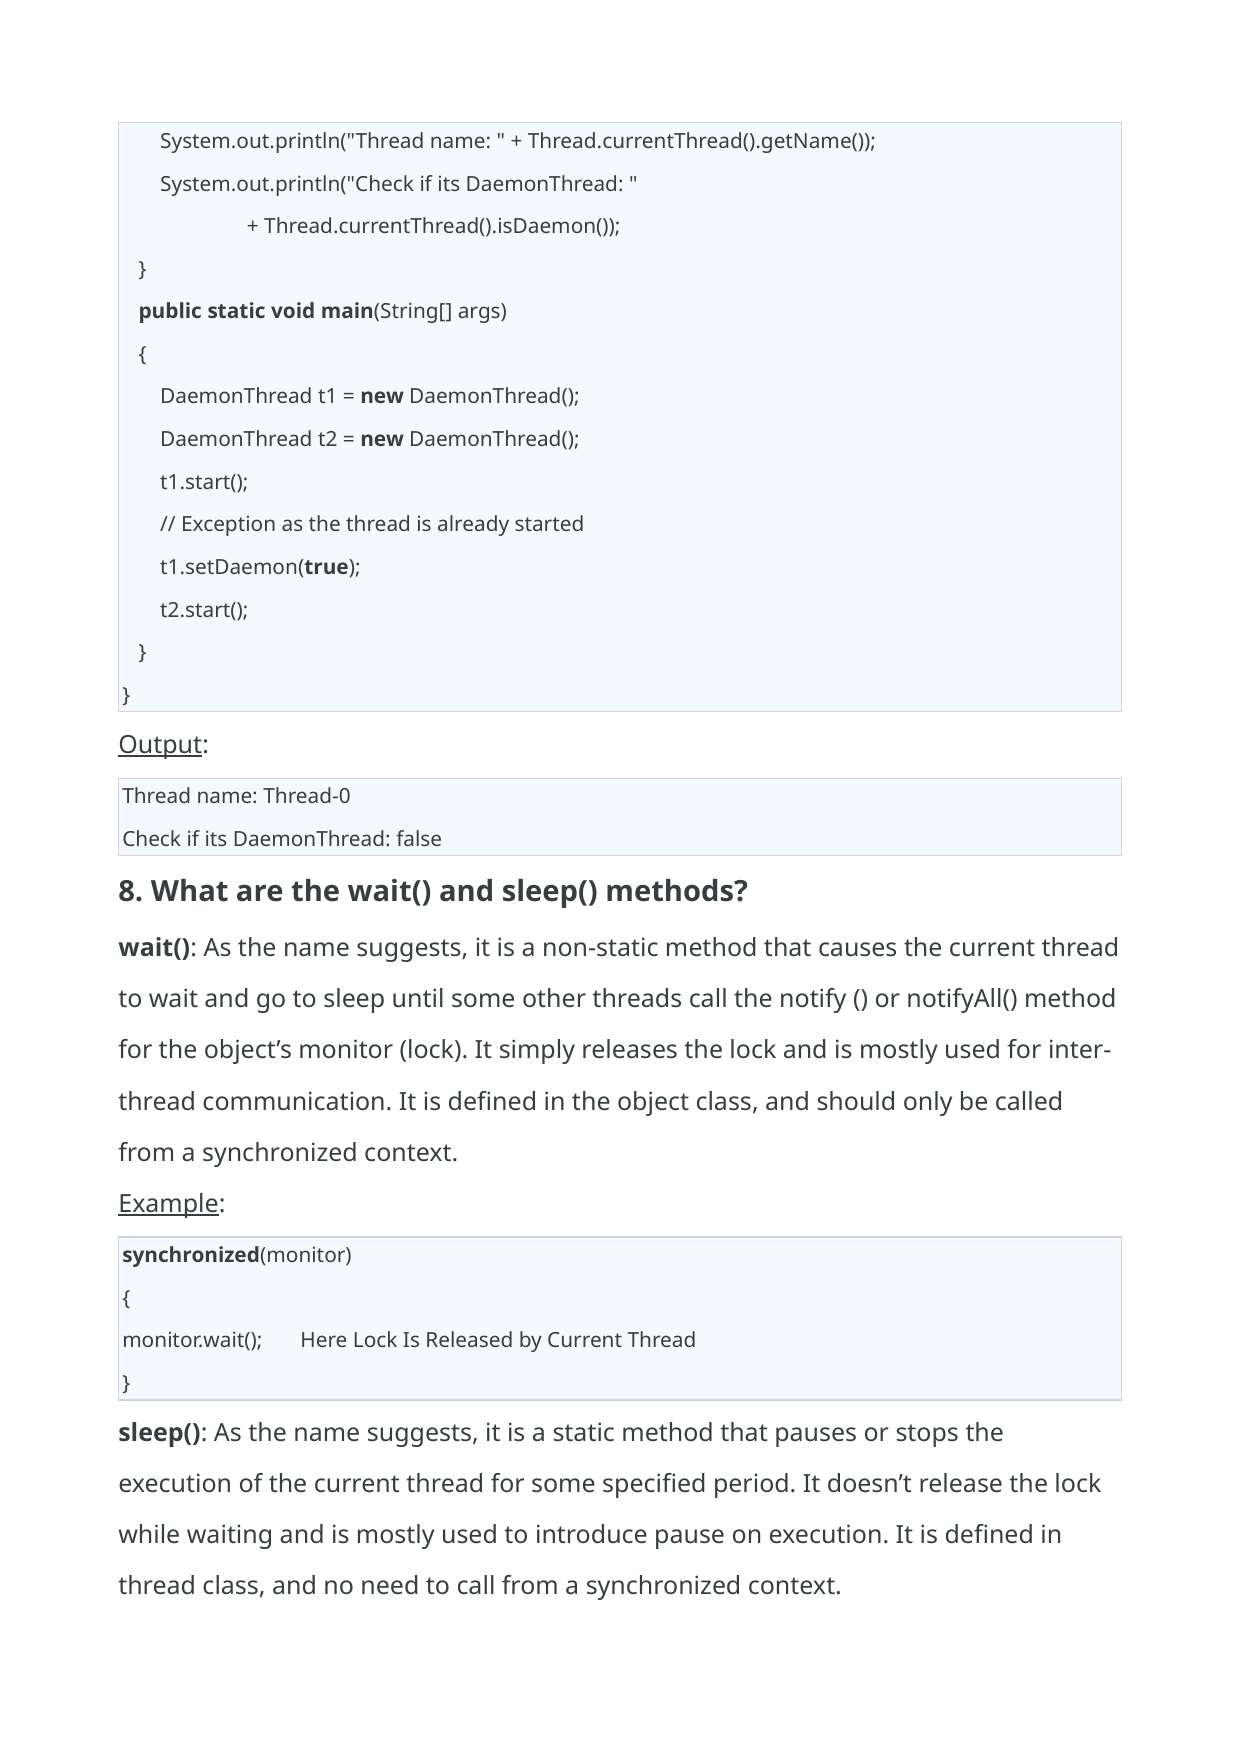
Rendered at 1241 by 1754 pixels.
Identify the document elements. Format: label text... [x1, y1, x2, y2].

text } [119, 676, 1121, 711]
text System.out.println("Thread name: " + Thread.currentThread().getName()); [119, 123, 1121, 154]
text DaemonThread t1 = new DaemonThread(); [119, 378, 1121, 410]
text System.out.println("Check if its DaemonThread: " [119, 165, 1121, 197]
text public static void main(String[] args) [119, 292, 1121, 325]
subtitle 8. What are the wait() and sleep() methods? [118, 871, 1122, 910]
text // Exception as the thread is already started [119, 506, 1121, 538]
text monitor.wait(); Here Lock Is Released by Current Thread [119, 1322, 1121, 1354]
text DaemonThread t2 = new DaemonThread(); [119, 420, 1121, 453]
text + Thread.currentThread().isDaemon()); [119, 207, 1121, 240]
text t2.start(); [119, 591, 1121, 623]
text } [119, 1364, 1121, 1399]
text sleep(): As the name suggests, it is a static method that pauses or stops the execution of the current thread for some specified period. It doesn’t release the lock while waiting and is mostly used to introduce pause on execution. It is defined in thread class, and no need to call from a synchronized context. [118, 1415, 1122, 1602]
text } [119, 250, 1121, 282]
text Thread name: Thread-0 [119, 779, 1121, 810]
text Output: [118, 726, 1122, 761]
text t1.start(); [119, 463, 1121, 495]
text } [119, 633, 1121, 666]
text t1.setDaemon(true); [119, 548, 1121, 581]
text { [119, 1279, 1121, 1311]
text wait(): As the name suggests, it is a non-static method that causes the current thread to wait and go to sleep until some other threads call the notify () or notifyAll() method for the object’s monitor (lock). It simply releases the lock and is mostly used for inter-thread communication. It is defined in the object class, and should only be called from a synchronized context. [118, 930, 1122, 1168]
text { [119, 335, 1121, 367]
text Example: [118, 1185, 1122, 1219]
text synchronized(monitor) [119, 1238, 1121, 1269]
text Check if its DaemonThread: false [119, 820, 1121, 855]
